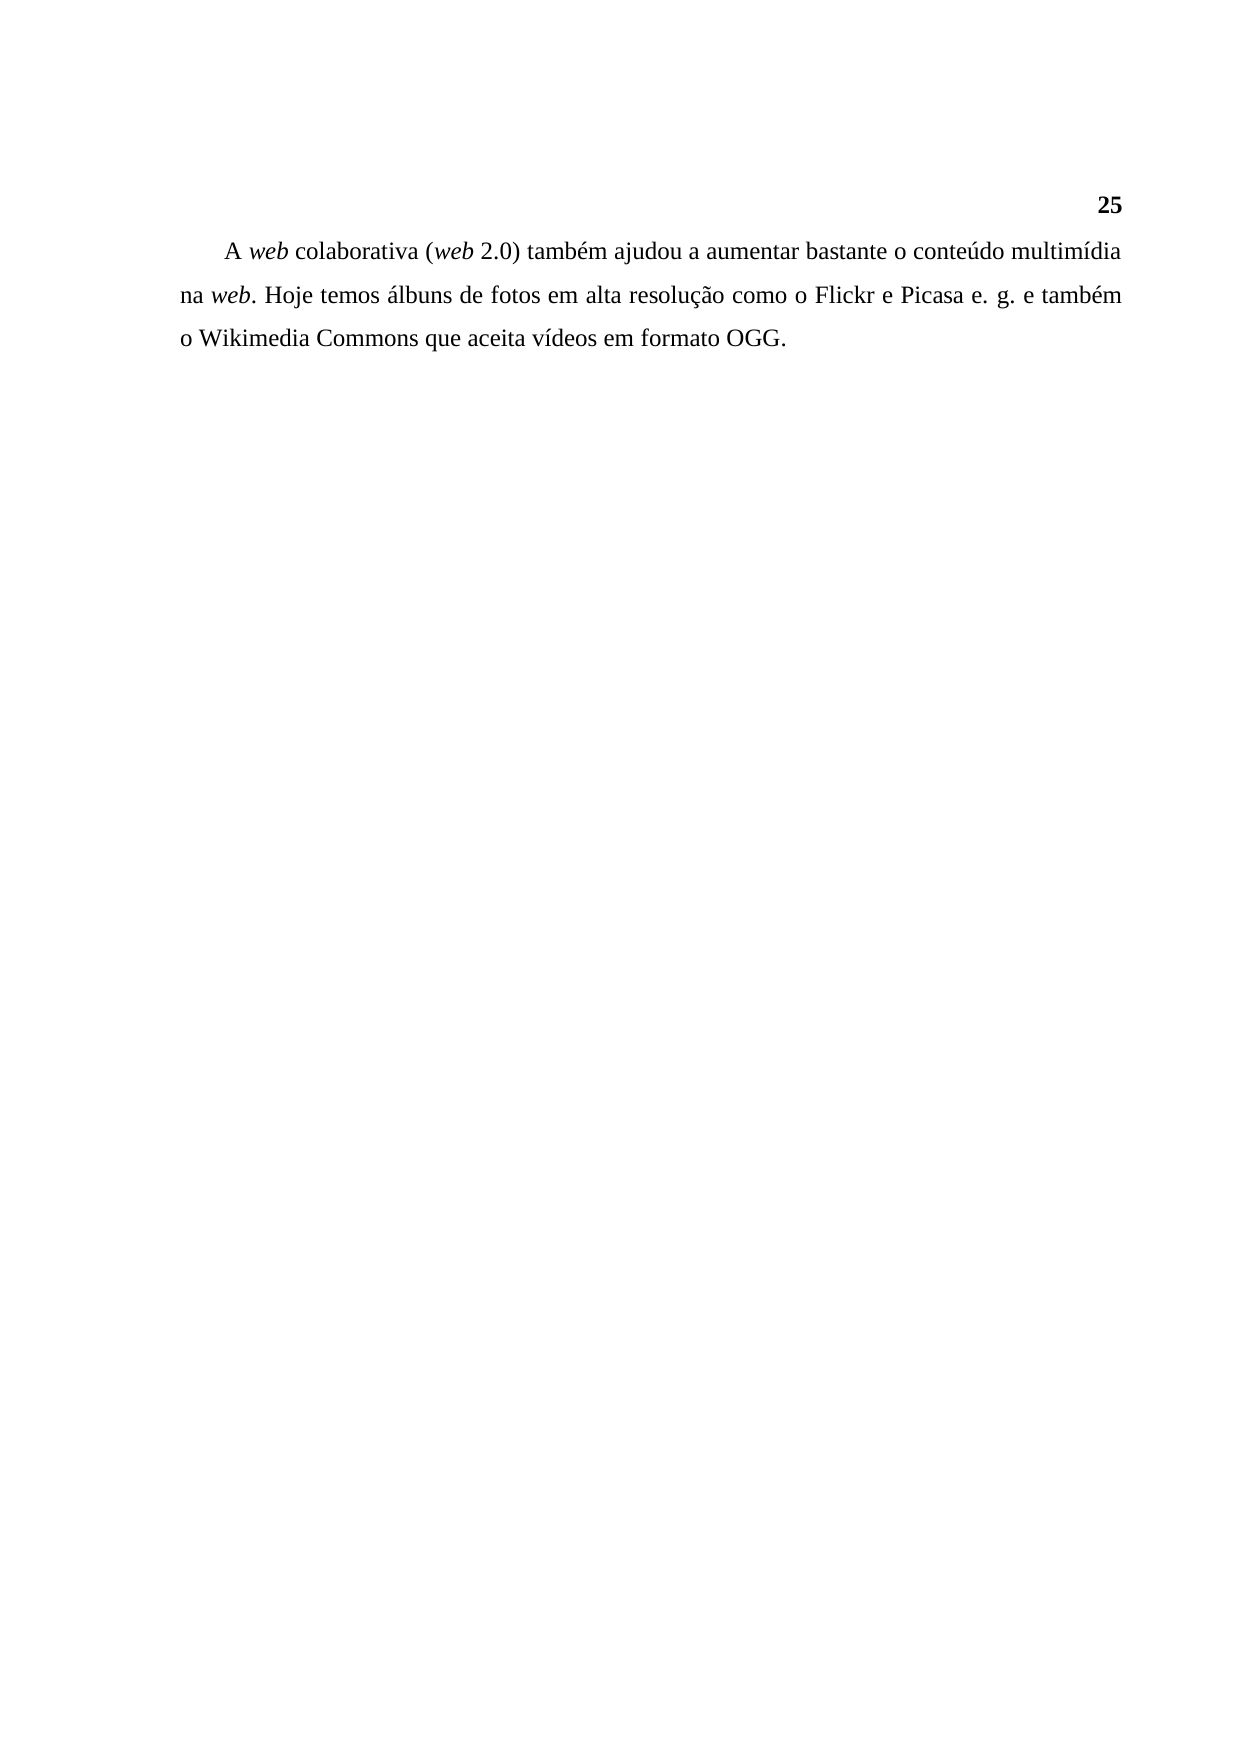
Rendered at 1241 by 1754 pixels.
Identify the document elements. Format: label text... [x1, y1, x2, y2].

text A web colaborativa (web 2.0) também ajudou a aumentar bastante o conteúdo multimídia na web. Hoje temos álbuns de fotos em alta resolução como o Flickr e Picasa e. g. e também o Wikimedia Commons que aceita vídeos em formato OGG. [180, 236, 1122, 352]
